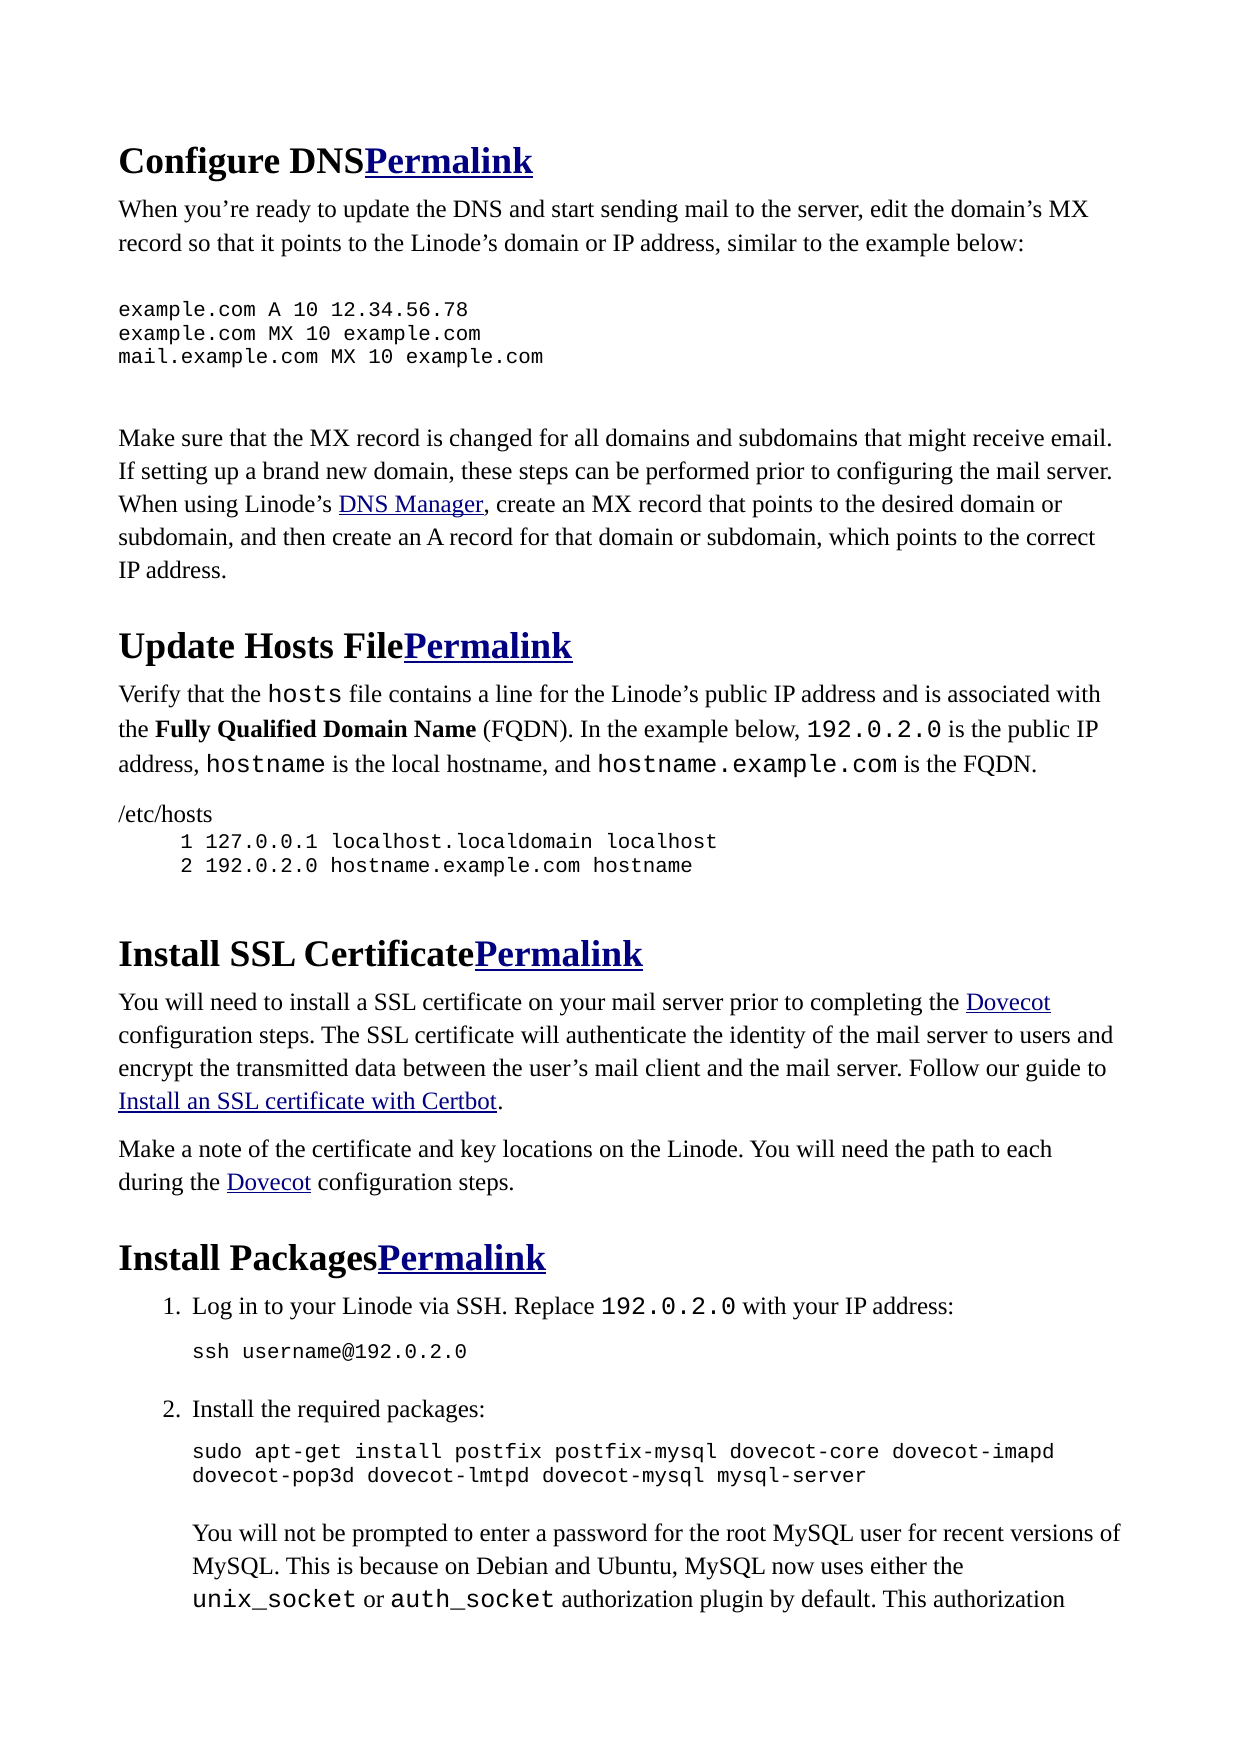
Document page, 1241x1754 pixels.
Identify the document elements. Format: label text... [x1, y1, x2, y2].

text mail.example.com MX 10 example.com [118, 346, 1122, 370]
list Log in to your Linode via SSH. Replace 192.0.2.0 with your IP address: [162, 1291, 1122, 1322]
subtitle Install SSL CertificatePermalink [118, 931, 1122, 974]
text example.com MX 10 example.com [118, 322, 1122, 346]
list Install the required packages: [162, 1394, 1122, 1423]
subtitle /etc/hosts [118, 799, 1122, 828]
text You will need to install a SSL certificate on your mail server prior to completing the Dovecot configuration steps. The SSL certificate will authenticate the identity of the mail server to users and encrypt the transmitted data between the user’s mail client and the mail server. Follow our guide to Install an SSL certificate with Certbot. [118, 987, 1122, 1115]
text example.com A 10 12.34.56.78 [118, 299, 1122, 322]
table_header 127.0.0.1 localhost.localdomain localhost 192.0.2.0 hostname.example.com hostname [202, 828, 731, 911]
text Verify that the hosts file contains a line for the Linode’s public IP address and is associated with the Fully Qualified Domain Name (FQDN). In the example below, 192.0.2.0 is the public IP address, hostname is the local hostname, and hostname.example.com is the FQDN. [118, 679, 1122, 780]
subtitle Configure DNSPermalink [118, 139, 1122, 182]
subtitle Install PackagesPermalink [118, 1235, 1122, 1278]
text Make sure that the MX record is changed for all domains and subdomains that might receive email. If setting up a brand new domain, these steps can be performed prior to configuring the mail server. When using Linode’s DNS Manager, create an MX record that points to the desired domain or subdomain, and then create an A record for that domain or subdomain, which points to the correct IP address. [118, 423, 1122, 584]
list ssh username@192.0.2.0 [162, 1341, 1122, 1364]
subtitle Update Hosts FilePermalink [118, 623, 1122, 667]
text Make a note of the certificate and key locations on the Linode. You will need the path to each during the Dovecot configuration steps. [118, 1134, 1122, 1196]
list sudo apt-get install postfix postfix-mysql dovecot-core dovecot-imapd dovecot-pop3d dovecot-lmtpd dovecot-mysql mysql-server [162, 1442, 1122, 1489]
text When you’re ready to update the DNS and start sending mail to the server, edit the domain’s MX record so that it points to the Linode’s domain or IP address, similar to the example below: [118, 194, 1122, 256]
table_header 1 2 [177, 828, 202, 911]
list You will not be prompted to enter a password for the root MySQL user for recent versions of MySQL. This is because on Debian and Ubuntu, MySQL now uses either the unix_socket or auth_socket authorization plugin by default. This authorization [162, 1518, 1122, 1615]
